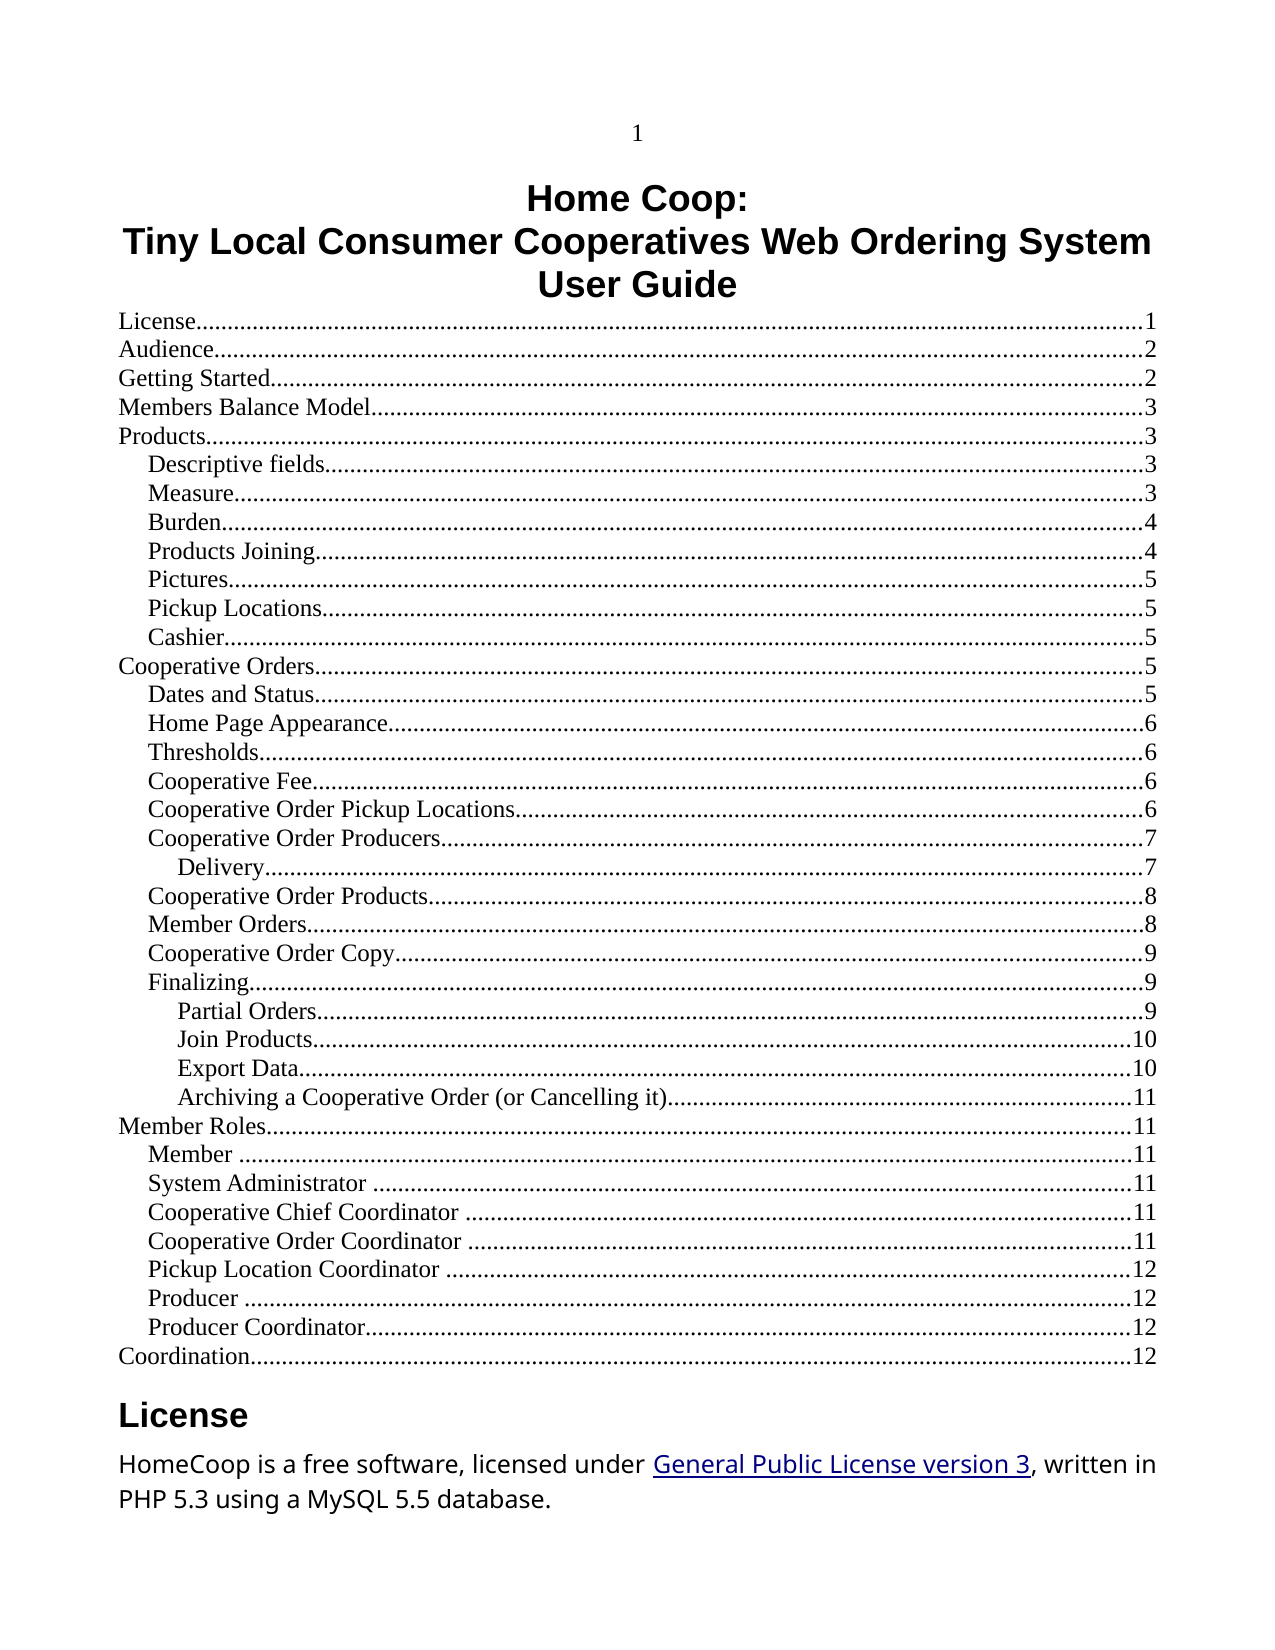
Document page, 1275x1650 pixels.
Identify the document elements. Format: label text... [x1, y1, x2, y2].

text Coordination 12 [118, 1341, 1157, 1369]
text Cashier 5 [148, 622, 1157, 651]
text Products Joining 4 [148, 536, 1157, 564]
text Home Coop: [118, 176, 1157, 219]
text Delivery 7 [177, 852, 1157, 881]
text Burden 4 [148, 507, 1157, 536]
text User Guide [118, 263, 1157, 306]
text Cooperative Order Copy 9 [148, 938, 1157, 967]
text Pickup Locations 5 [148, 593, 1157, 622]
text Producer Coordinator 12 [148, 1312, 1157, 1341]
text Cooperative Order Products 8 [148, 881, 1157, 909]
text Member 11 [148, 1139, 1157, 1168]
text Descriptive fields 3 [148, 449, 1157, 478]
text Thresholds 6 [148, 737, 1157, 766]
text Partial Orders 9 [177, 996, 1157, 1024]
text Member Roles 11 [118, 1111, 1157, 1139]
text Export Data 10 [177, 1053, 1157, 1082]
text Member Orders 8 [148, 909, 1157, 938]
text Dates and Status 5 [148, 679, 1157, 708]
text Products 3 [118, 421, 1157, 449]
text Measure 3 [148, 478, 1157, 507]
text Producer 12 [148, 1283, 1157, 1312]
subtitle License [118, 1394, 1157, 1435]
text Home Page Appearance 6 [148, 708, 1157, 737]
text System Administrator 11 [148, 1168, 1157, 1197]
text Cooperative Orders 5 [118, 651, 1157, 679]
text Members Balance Model 3 [118, 392, 1157, 421]
text Cooperative Order Coordinator 11 [148, 1226, 1157, 1254]
text Pickup Location Coordinator 12 [148, 1254, 1157, 1283]
text HomeCoop is a free software, licensed under General Public License version 3, written in PHP 5.3 using a MySQL 5.5 database. [118, 1447, 1157, 1515]
text Finalizing 9 [148, 967, 1157, 996]
text Archiving a Cooperative Order (or Cancelling it) 11 [177, 1082, 1157, 1111]
text Audience 2 [118, 334, 1157, 363]
text Join Products 10 [177, 1024, 1157, 1053]
text License 1 [118, 306, 1157, 334]
text Cooperative Order Producers 7 [148, 823, 1157, 852]
text Pictures 5 [148, 564, 1157, 593]
text Cooperative Chief Coordinator 11 [148, 1197, 1157, 1226]
text Tiny Local Consumer Cooperatives Web Ordering System [118, 219, 1157, 263]
text Getting Started 2 [118, 363, 1157, 392]
text Cooperative Fee 6 [148, 766, 1157, 794]
text Cooperative Order Pickup Locations 6 [148, 794, 1157, 823]
